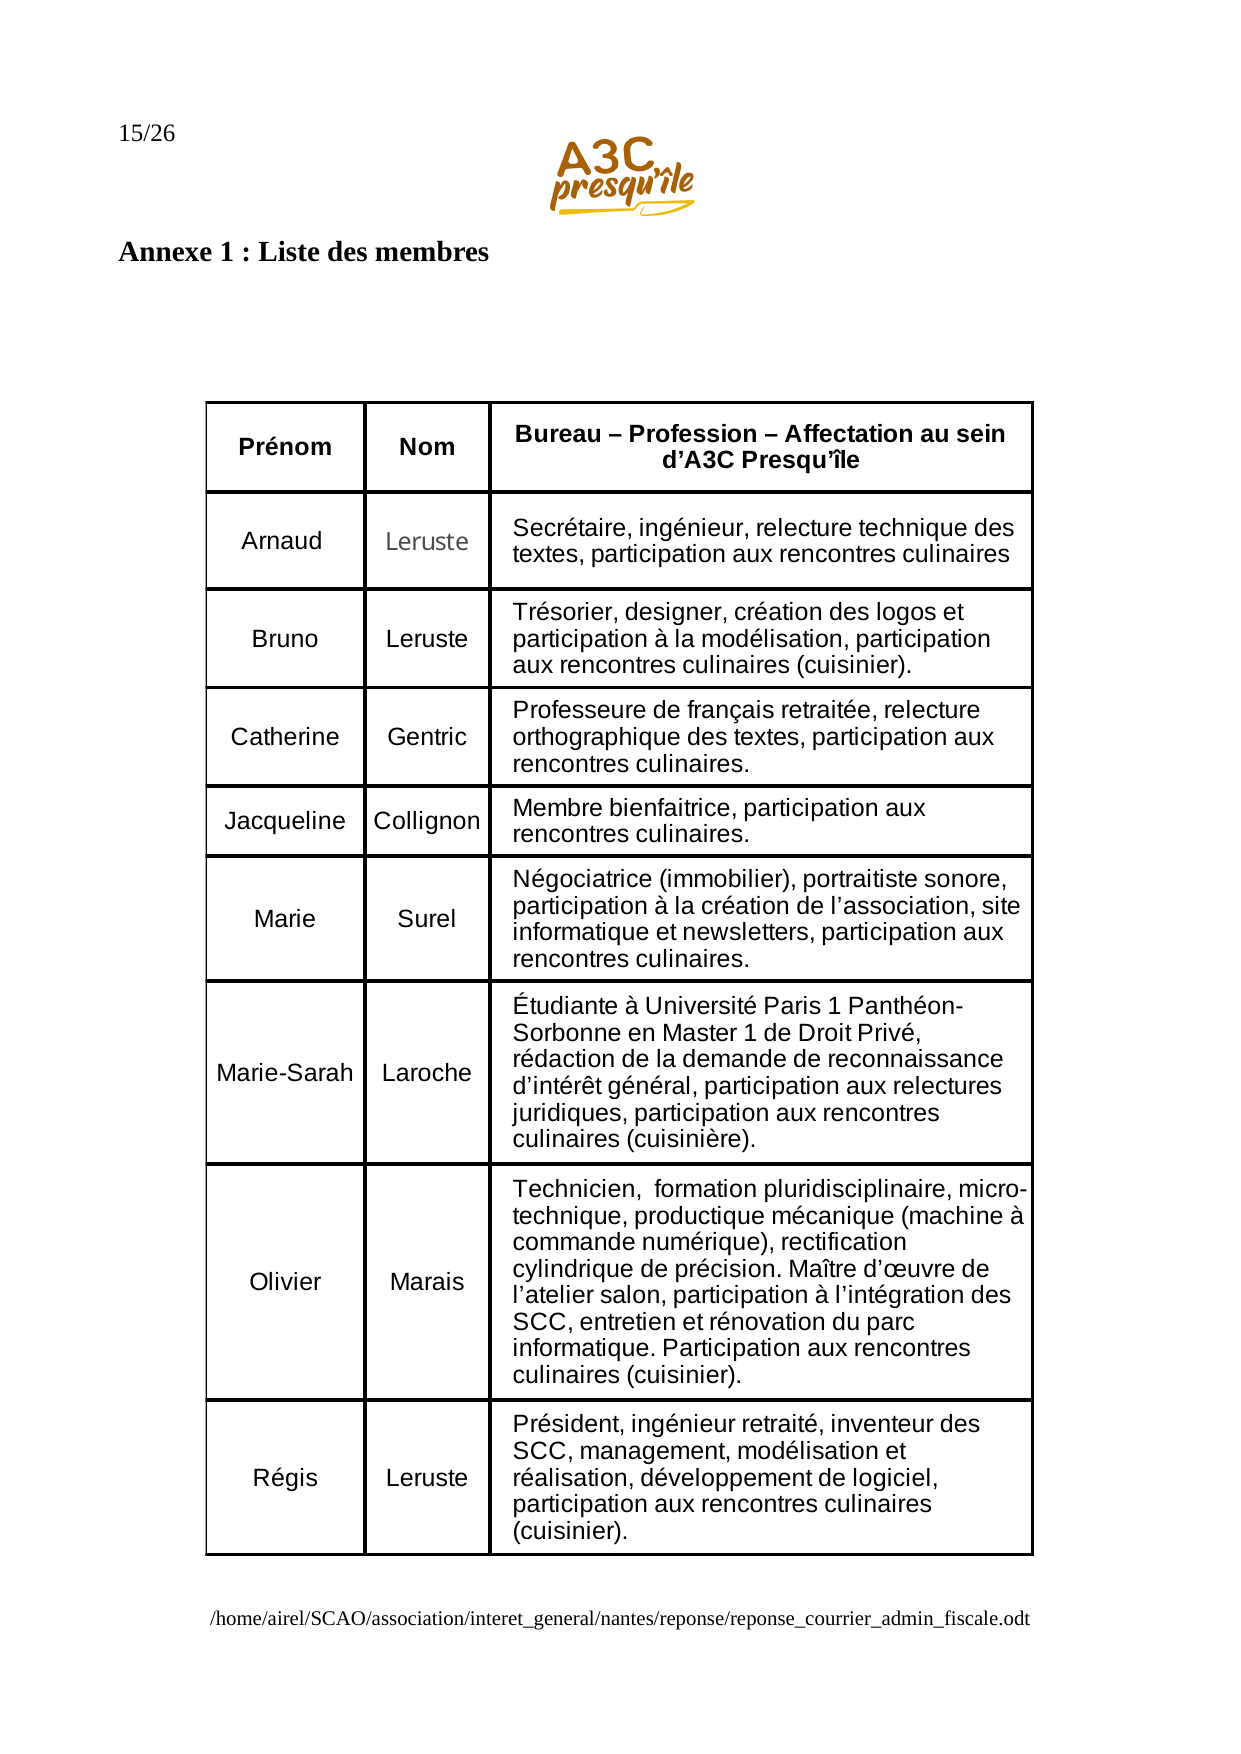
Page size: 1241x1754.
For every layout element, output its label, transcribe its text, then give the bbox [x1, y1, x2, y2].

text Annexe 1 : Liste des membres [118, 234, 1122, 267]
picture [531, 118, 709, 227]
